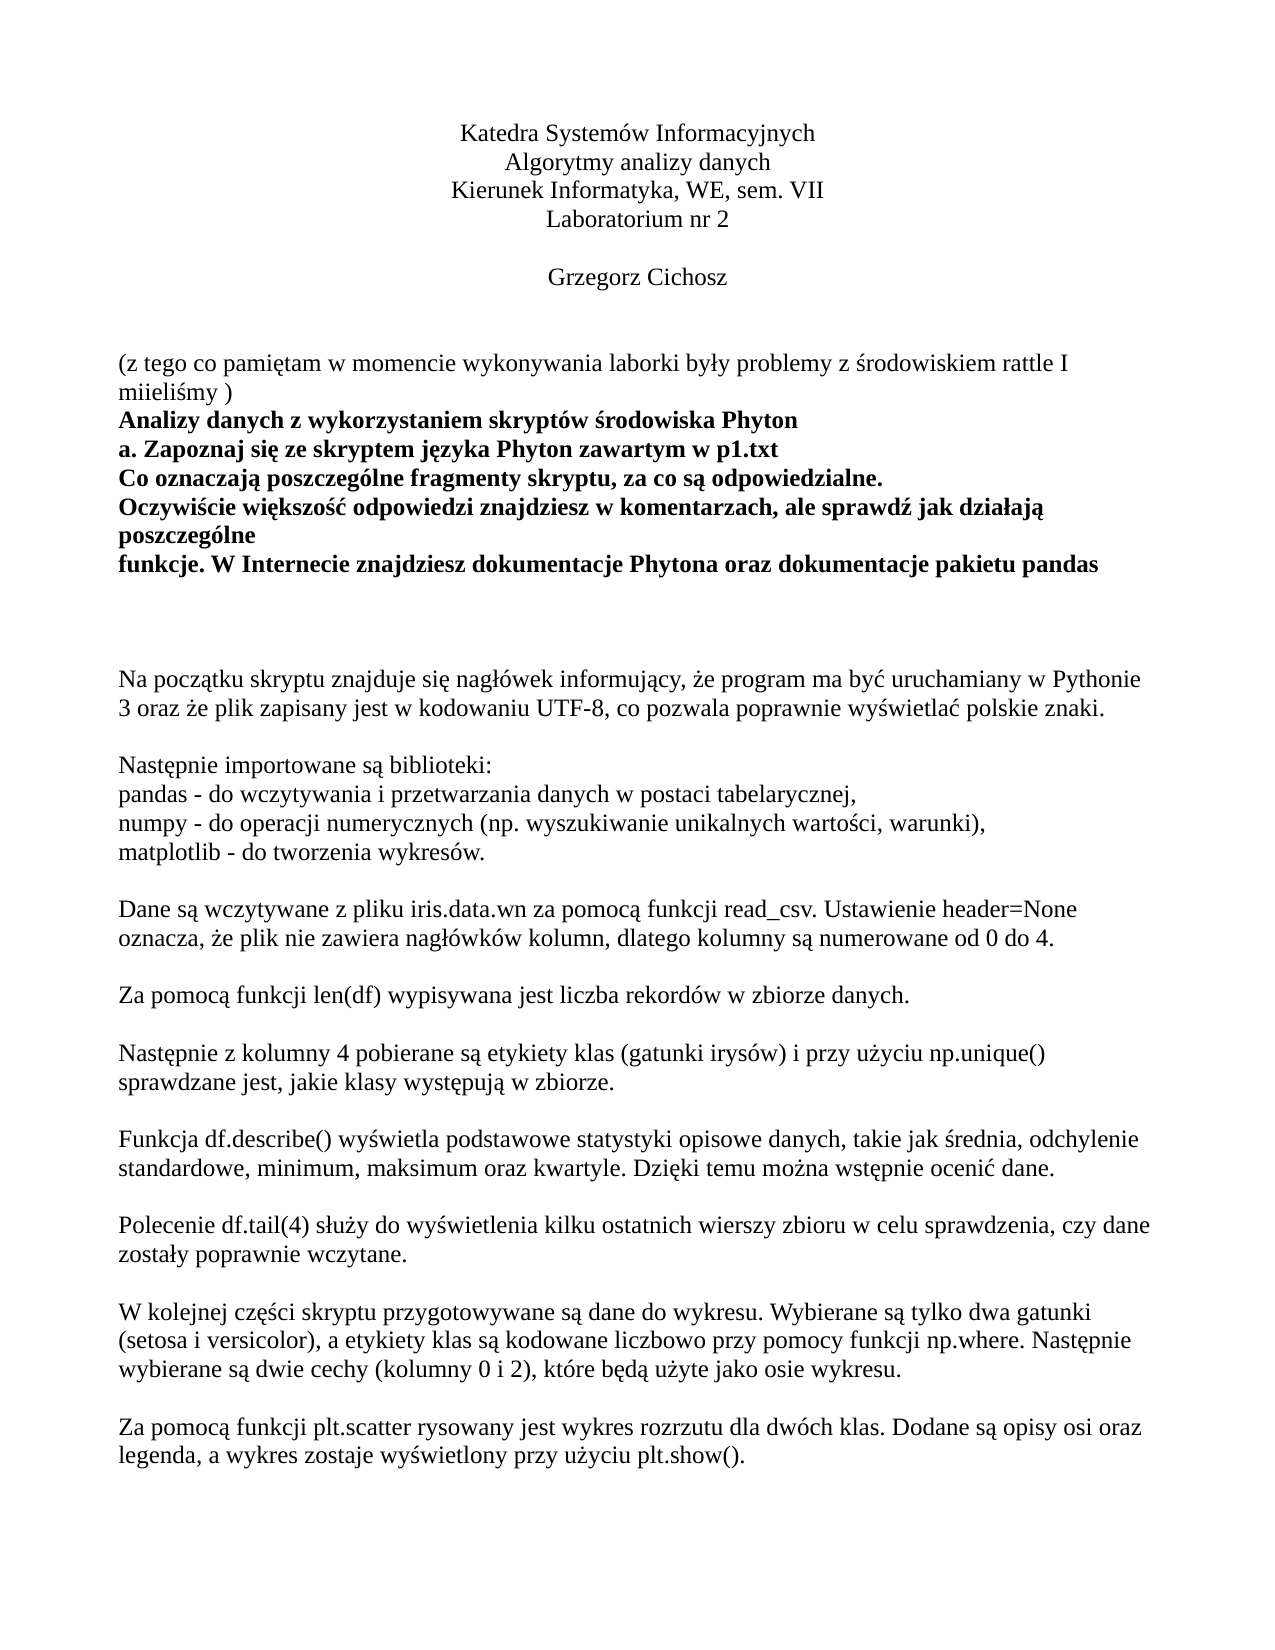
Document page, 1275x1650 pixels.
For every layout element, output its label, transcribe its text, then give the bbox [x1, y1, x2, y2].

text funkcje. W Internecie znajdziesz dokumentacje Phytona oraz dokumentacje pakietu pandas [118, 549, 1157, 578]
text Funkcja df.describe() wyświetla podstawowe statystyki opisowe danych, takie jak średnia, odchylenie standardowe, minimum, maksimum oraz kwartyle. Dzięki temu można wstępnie ocenić dane. [118, 1124, 1157, 1182]
text Dane są wczytywane z pliku iris.data.wn za pomocą funkcji read_csv. Ustawienie header=None oznacza, że plik nie zawiera nagłówków kolumn, dlatego kolumny są numerowane od 0 do 4. [118, 894, 1157, 952]
text Algorytmy analizy danych [118, 147, 1157, 176]
text Co oznaczają poszczególne fragmenty skryptu, za co są odpowiedzialne. [118, 463, 1157, 492]
text Następnie importowane są biblioteki: [118, 751, 1157, 779]
text Na początku skryptu znajduje się nagłówek informujący, że program ma być uruchamiany w Pythonie 3 oraz że plik zapisany jest w kodowaniu UTF-8, co pozwala poprawnie wyświetlać polskie znaki. [118, 664, 1157, 722]
text Analizy danych z wykorzystaniem skryptów środowiska Phyton [118, 406, 1157, 434]
text a. Zapoznaj się ze skryptem języka Phyton zawartym w p1.txt [118, 434, 1157, 463]
text matplotlib - do tworzenia wykresów. [118, 837, 1157, 866]
text Polecenie df.tail(4) służy do wyświetlenia kilku ostatnich wierszy zbioru w celu sprawdzenia, czy dane zostały poprawnie wczytane. [118, 1211, 1157, 1268]
text Za pomocą funkcji len(df) wypisywana jest liczba rekordów w zbiorze danych. [118, 981, 1157, 1009]
text W kolejnej części skryptu przygotowywane są dane do wykresu. Wybierane są tylko dwa gatunki (setosa i versicolor), a etykiety klas są kodowane liczbowo przy pomocy funkcji np.where. Następnie wybierane są dwie cechy (kolumny 0 i 2), które będą użyte jako osie wykresu. [118, 1297, 1157, 1383]
text Laboratorium nr 2 Grzegorz Cichosz [118, 204, 1157, 291]
text Kierunek Informatyka, WE, sem. VII [118, 176, 1157, 204]
text (z tego co pamiętam w momencie wykonywania laborki były problemy z środowiskiem rattle I miieliśmy ) [118, 348, 1157, 406]
text Oczywiście większość odpowiedzi znajdziesz w komentarzach, ale sprawdź jak działają poszczególne [118, 492, 1157, 549]
text Za pomocą funkcji plt.scatter rysowany jest wykres rozrzutu dla dwóch klas. Dodane są opisy osi oraz legenda, a wykres zostaje wyświetlony przy użyciu plt.show(). [118, 1412, 1157, 1469]
text numpy - do operacji numerycznych (np. wyszukiwanie unikalnych wartości, warunki), [118, 808, 1157, 837]
text pandas - do wczytywania i przetwarzania danych w postaci tabelarycznej, [118, 779, 1157, 808]
text Katedra Systemów Informacyjnych [118, 118, 1157, 147]
text Następnie z kolumny 4 pobierane są etykiety klas (gatunki irysów) i przy użyciu np.unique() sprawdzane jest, jakie klasy występują w zbiorze. [118, 1038, 1157, 1096]
